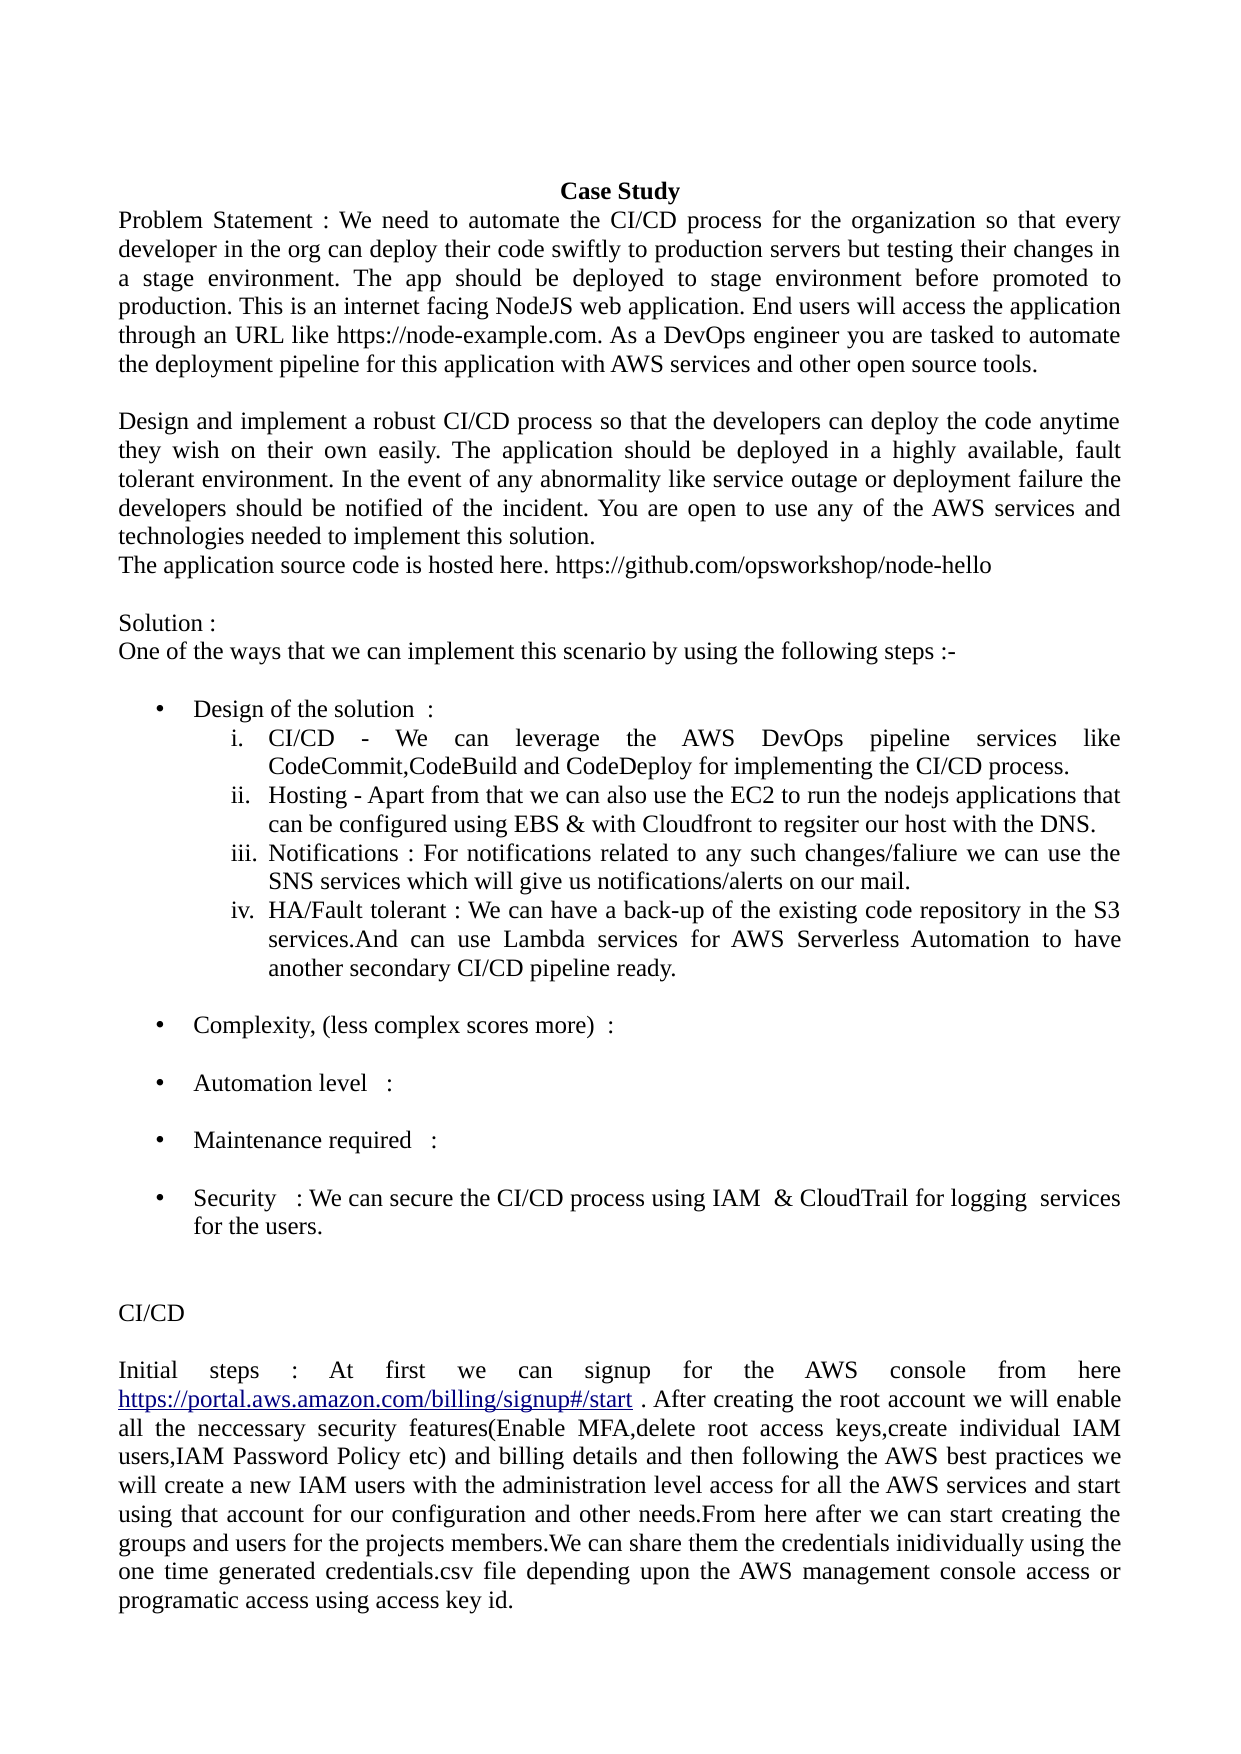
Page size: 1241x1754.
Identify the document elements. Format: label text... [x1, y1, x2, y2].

list Complexity, (less complex scores more) : [156, 1010, 1122, 1039]
text Initial steps : At first we can signup for the AWS console from here https://portal.aws.amazon.com/billing/signup#/start . After creating the root account we will enable all the neccessary security features(Enable MFA,delete root access keys,create individual IAM users,IAM Password Policy etc) and billing details and then following the AWS best practices we will create a new IAM users with the administration level access for all the AWS services and start using that account for our configuration and other needs.From here after we can start creating the groups and users for the projects members.We can share them the credentials inidividually using the one time generated credentials.csv file depending upon the AWS management console access or programatic access using access key id. [118, 1355, 1122, 1614]
text Case Study [118, 176, 1122, 205]
text Solution : [118, 608, 1122, 636]
text The application source code is hosted here. https://github.com/opsworkshop/node-hello [118, 550, 1122, 579]
text Problem Statement : We need to automate the CI/CD process for the organization so that every developer in the org can deploy their code swiftly to production servers but testing their changes in a stage environment. The app should be deployed to stage environment before promoted to production. This is an internet facing NodeJS web application. End users will access the application through an URL like https://node-example.com. As a DevOps engineer you are tasked to automate the deployment pipeline for this application with AWS services and other open source tools. [118, 205, 1122, 378]
text CI/CD [118, 1298, 1122, 1326]
list Maintenance required : [156, 1125, 1122, 1154]
text Design and implement a robust CI/CD process so that the developers can deploy the code anytime they wish on their own easily. The application should be deployed in a highly available, fault tolerant environment. In the event of any abnormality like service outage or deployment failure the developers should be notified of the incident. You are open to use any of the AWS services and technologies needed to implement this solution. [118, 406, 1122, 550]
text One of the ways that we can implement this scenario by using the following steps :- [118, 636, 1122, 665]
list Automation level : [156, 1068, 1122, 1096]
list Security : We can secure the CI/CD process using IAM & CloudTrail for logging services for the users. [156, 1183, 1122, 1240]
list Hosting - Apart from that we can also use the EC2 to run the nodejs applications that can be configured using EBS & with Cloudfront to regsiter our host with the DNS. [231, 780, 1122, 838]
list CI/CD - We can leverage the AWS DevOps pipeline services like CodeCommit,CodeBuild and CodeDeploy for implementing the CI/CD process. [231, 723, 1122, 780]
list HA/Fault tolerant : We can have a back-up of the existing code repository in the S3 services.And can use Lambda services for AWS Serverless Automation to have another secondary CI/CD pipeline ready. [231, 895, 1122, 981]
list Notifications : For notifications related to any such changes/faliure we can use the SNS services which will give us notifications/alerts on our mail. [231, 838, 1122, 895]
list Design of the solution : [156, 694, 1122, 723]
